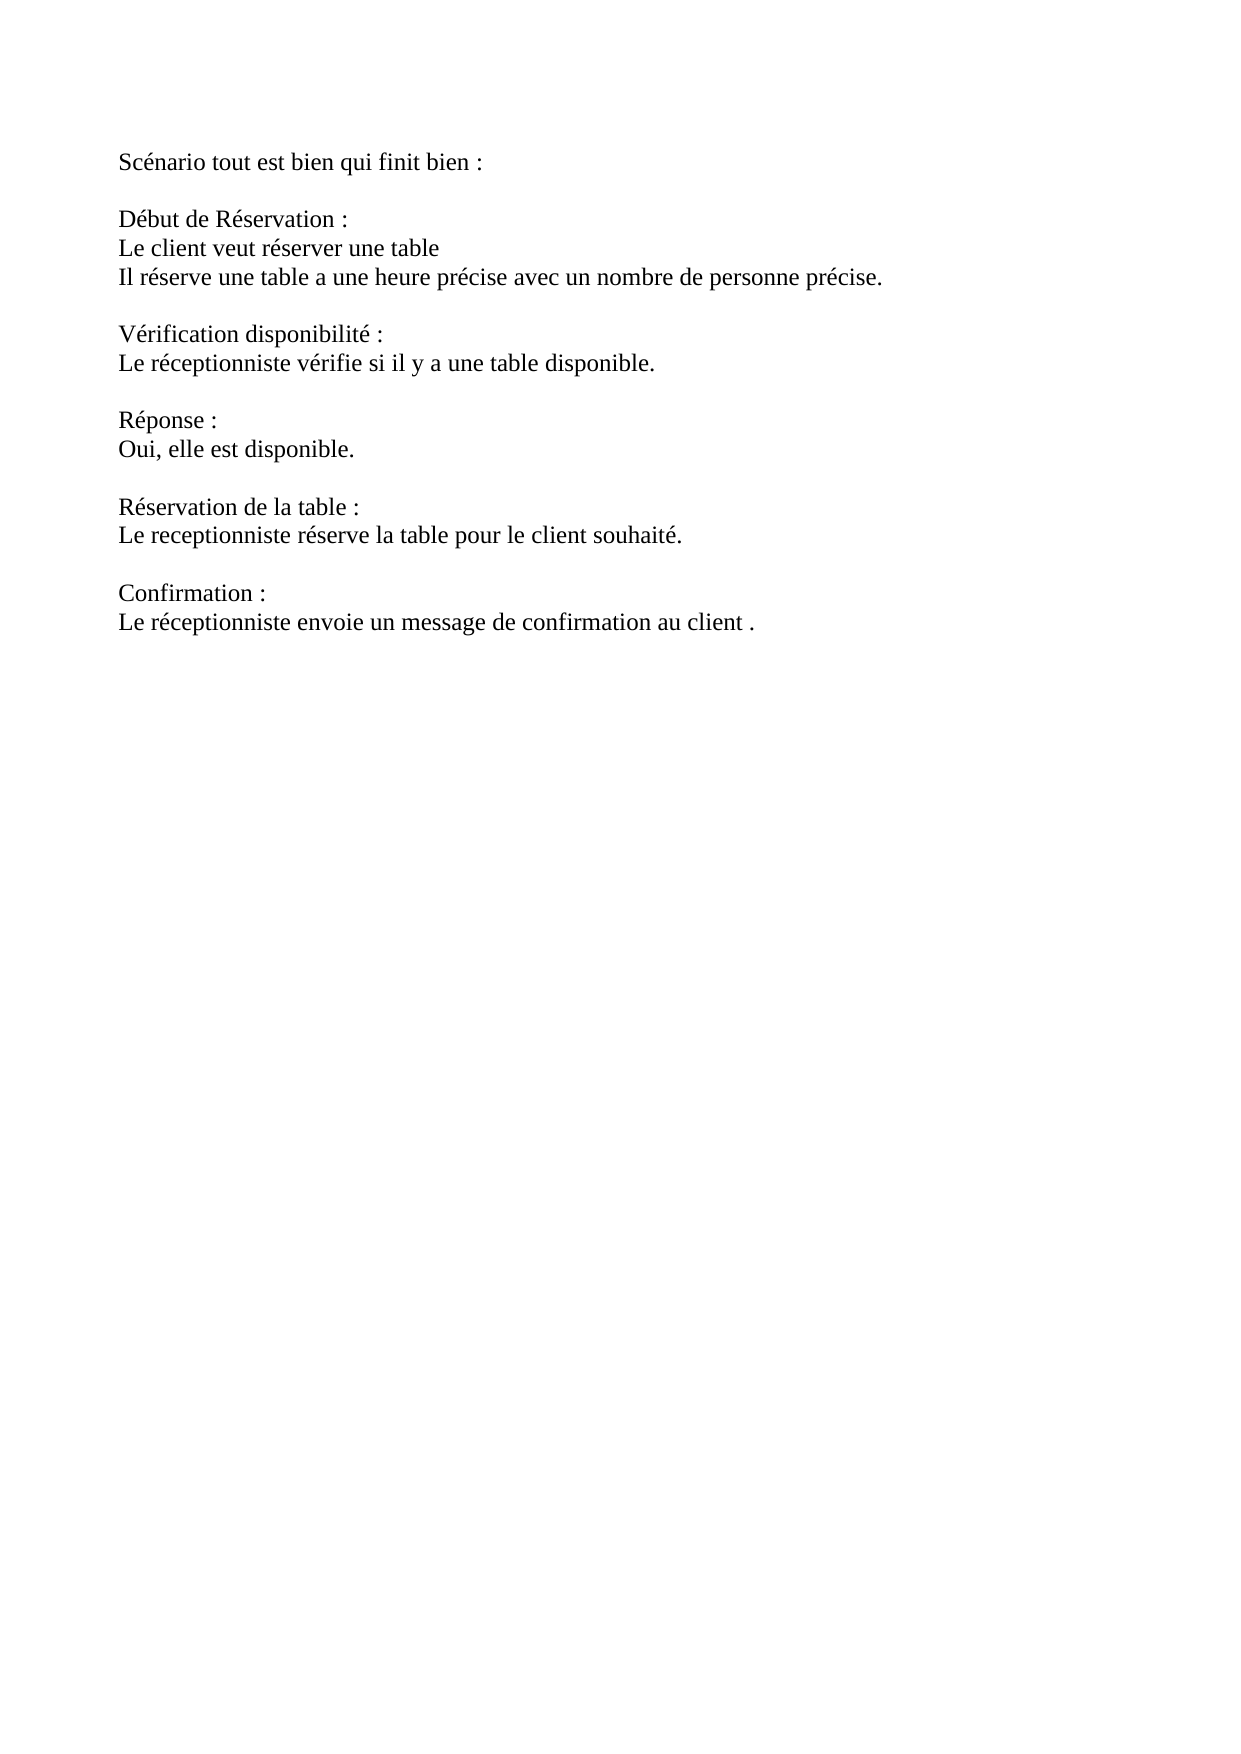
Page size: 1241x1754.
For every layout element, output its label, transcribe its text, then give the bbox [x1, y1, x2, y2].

text Réponse : Oui, elle est disponible. [118, 377, 1122, 492]
text Réservation de la table : Le receptionniste réserve la table pour le client souhaité. Confirmation : Le réceptionniste envoie un message de confirmation au client . [118, 492, 1122, 664]
text Scénario tout est bien qui finit bien : Début de Réservation : Le client veut réserver une table [118, 118, 1122, 262]
text Le réceptionniste vérifie si il y a une table disponible. [118, 348, 1122, 377]
text Il réserve une table a une heure précise avec un nombre de personne précise. Vérification disponibilité : [118, 262, 1122, 348]
